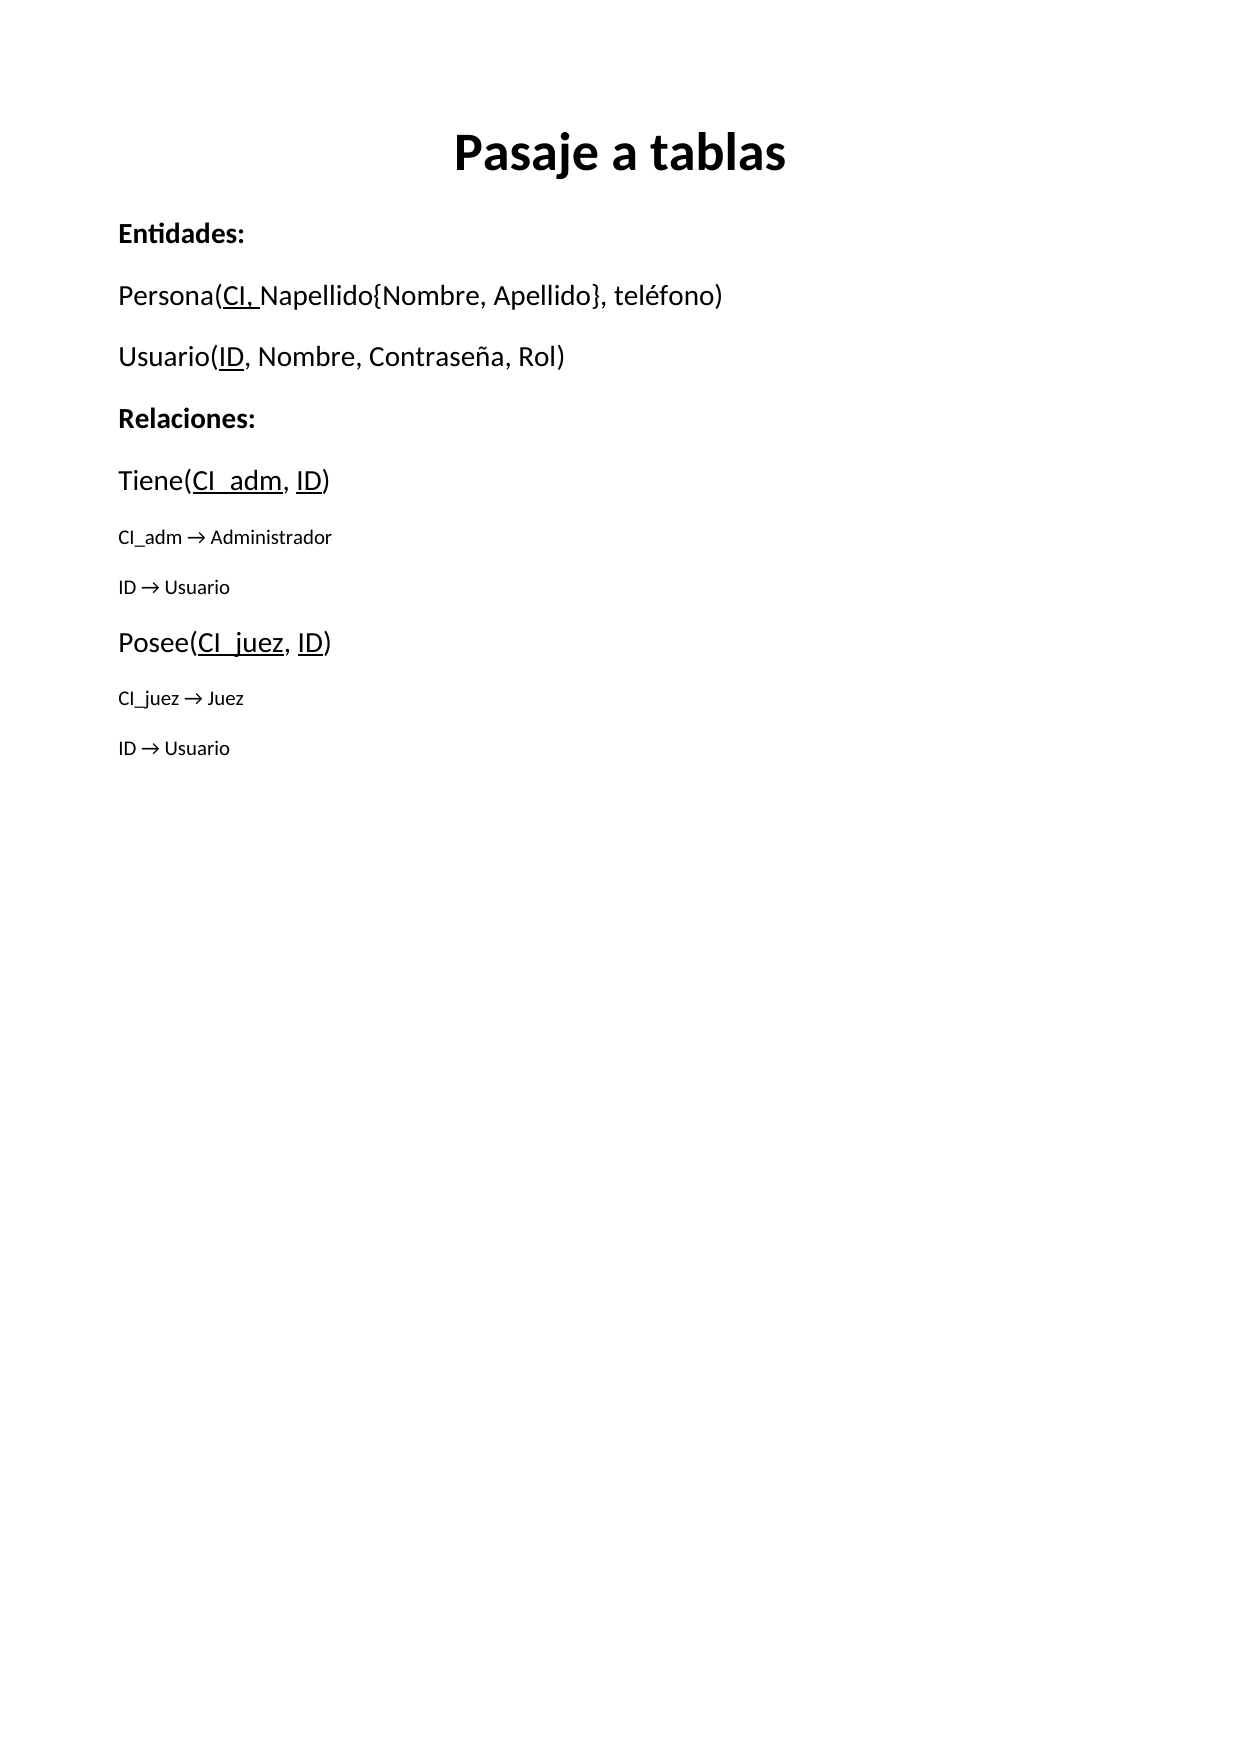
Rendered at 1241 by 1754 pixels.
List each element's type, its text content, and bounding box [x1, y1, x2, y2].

text Entidades: [118, 215, 1122, 251]
text ID → Usuario [118, 574, 1122, 599]
text Tiene(CI_adm, ID) [118, 462, 1122, 498]
text Pasaje a tablas [118, 118, 1122, 184]
text CI_juez → Juez [118, 686, 1122, 711]
text CI_adm → Administrador [118, 524, 1122, 549]
text Relaciones: [118, 400, 1122, 436]
text Posee(CI_juez, ID) [118, 624, 1122, 659]
text Persona(CI, Napellido{Nombre, Apellido}, teléfono) [118, 277, 1122, 312]
text ID → Usuario [118, 736, 1122, 761]
text Usuario(ID, Nombre, Contraseña, Rol) [118, 338, 1122, 374]
